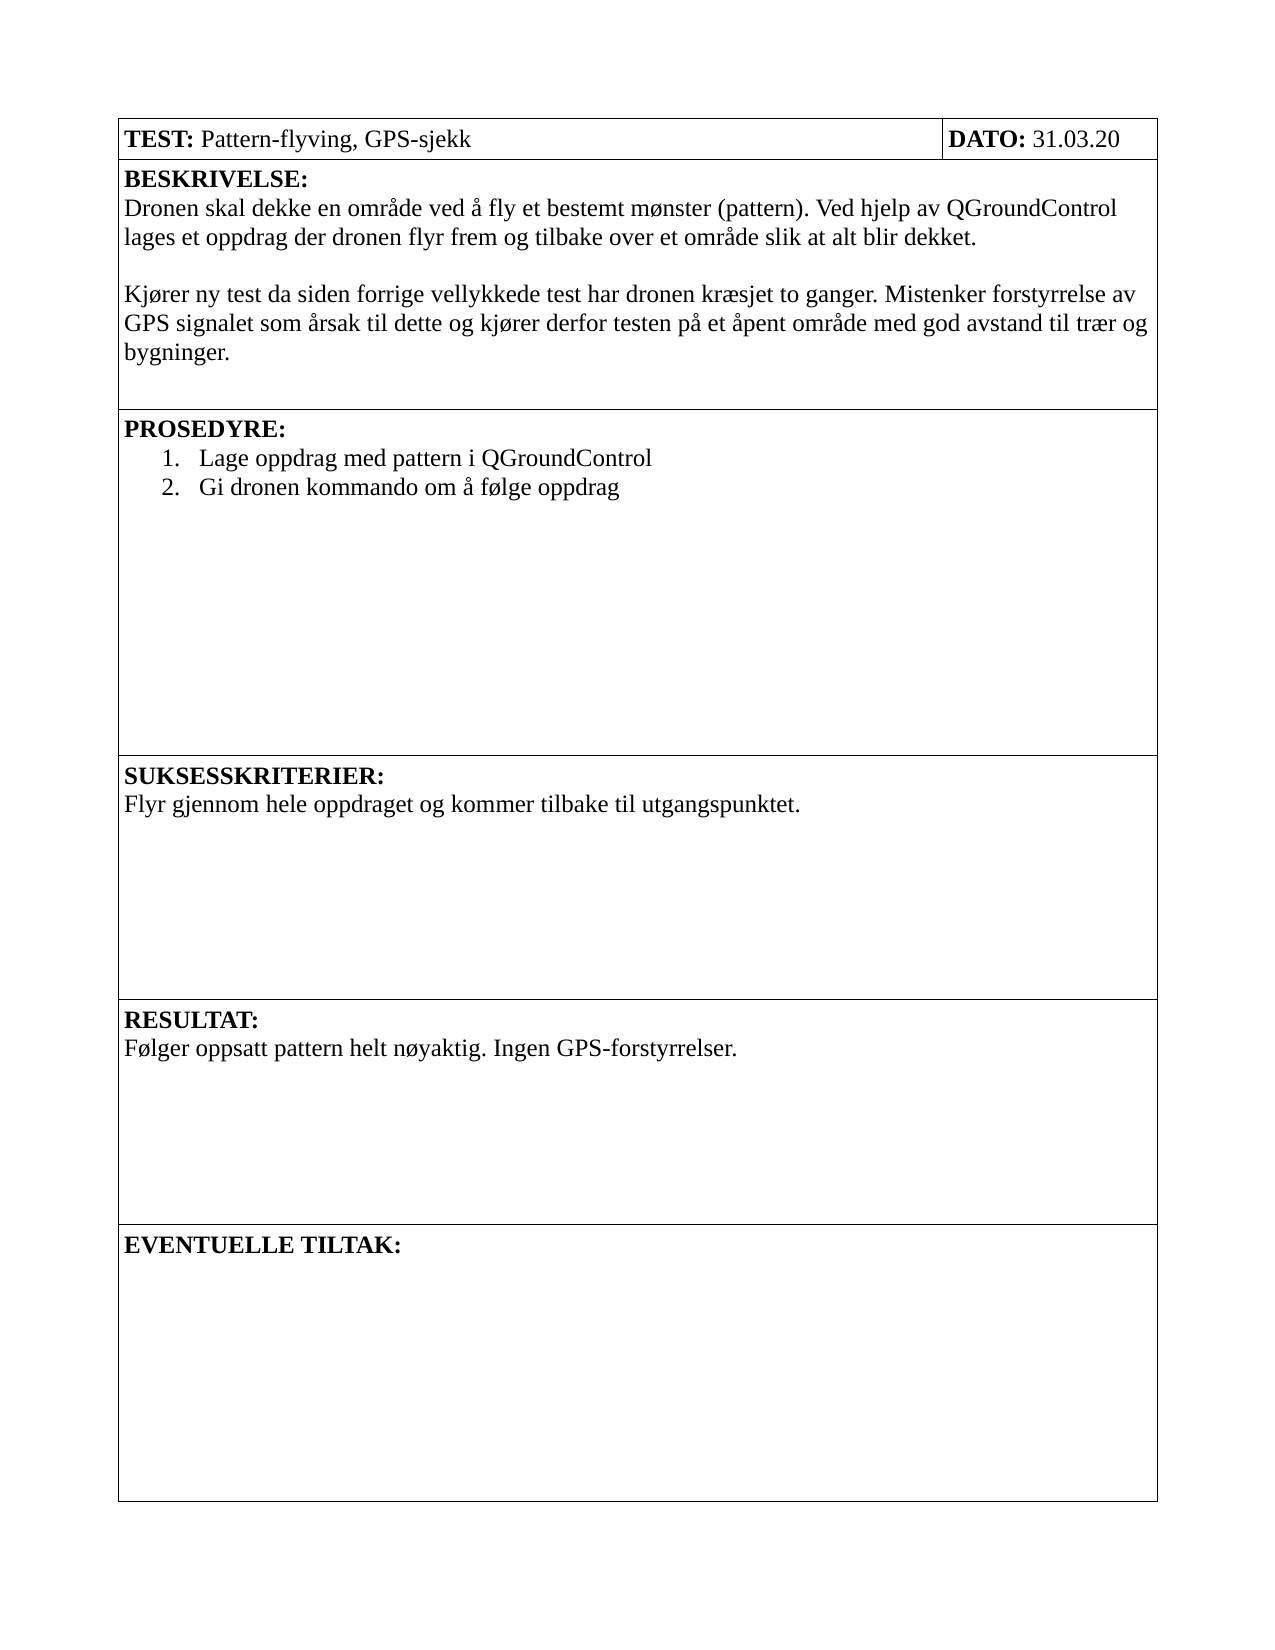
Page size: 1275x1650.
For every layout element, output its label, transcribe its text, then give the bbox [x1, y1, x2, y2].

table_cell ­EVENTUELLE TILTAK: [119, 1225, 1157, 1501]
table_cell PROSEDYRE: Lage oppdrag med pattern i QGroundControl Gi dronen kommando om å følge oppdrag [119, 410, 1157, 755]
table_cell BESKRIVELSE: Dronen skal dekke en område ved å fly et bestemt mønster (pattern). Ved hjelp av QGroundControl lages et oppdrag der dronen flyr frem og tilbake over et område slik at alt blir dekket. Kjører ny test da siden forrige vellykkede test har dronen kræsjet to ganger. Mistenker forstyrrelse av GPS signalet som årsak til dette og kjører derfor testen på et åpent område med god avstand til trær og bygninger. [119, 160, 1157, 409]
table_header DATO: 31.03.20 [943, 119, 1157, 158]
table_cell RESULTAT: Følger oppsatt pattern helt nøyaktig. Ingen GPS-forstyrrelser. [119, 1000, 1157, 1224]
table_cell SUKSESSKRITERIER: Flyr gjennom hele oppdraget og kommer tilbake til utgangspunktet. [119, 756, 1157, 999]
table_header TEST: Pattern-flyving, GPS-sjekk [119, 119, 942, 158]
